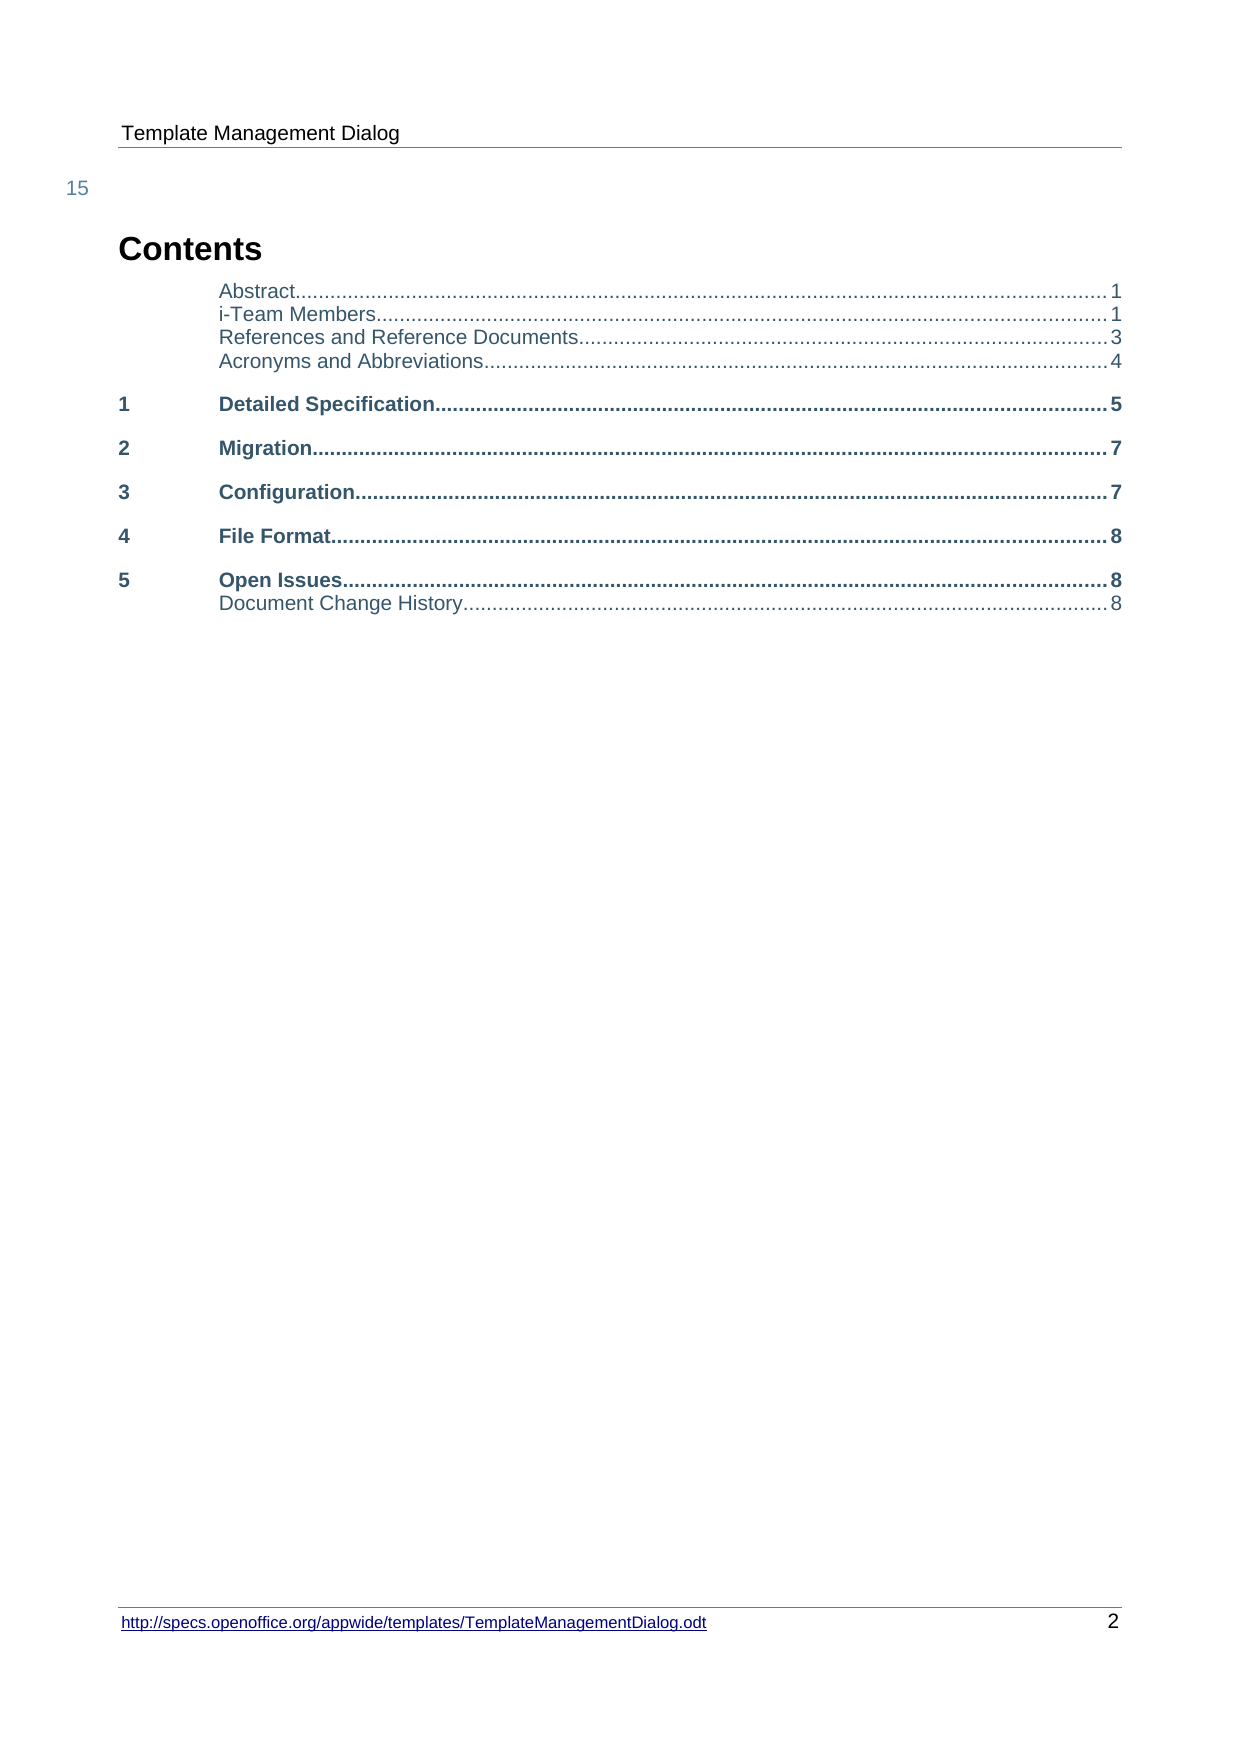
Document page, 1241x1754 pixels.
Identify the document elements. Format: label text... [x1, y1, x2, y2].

text i-Team Members 1 [118, 303, 1122, 326]
text 5 Open Issues 8 [118, 568, 1122, 592]
text 4 File Format 8 [118, 524, 1122, 548]
text Acronyms and Abbreviations 4 [118, 349, 1122, 372]
text References and Reference Documents 3 [118, 326, 1122, 349]
subtitle Contents [118, 230, 1122, 267]
text 3 Configuration 7 [118, 481, 1122, 504]
text Document Change History 8 [118, 592, 1122, 615]
text 1 Detailed Specification 5 [118, 393, 1122, 416]
text 2 Migration 7 [118, 437, 1122, 460]
text Abstract 1 [118, 279, 1122, 303]
